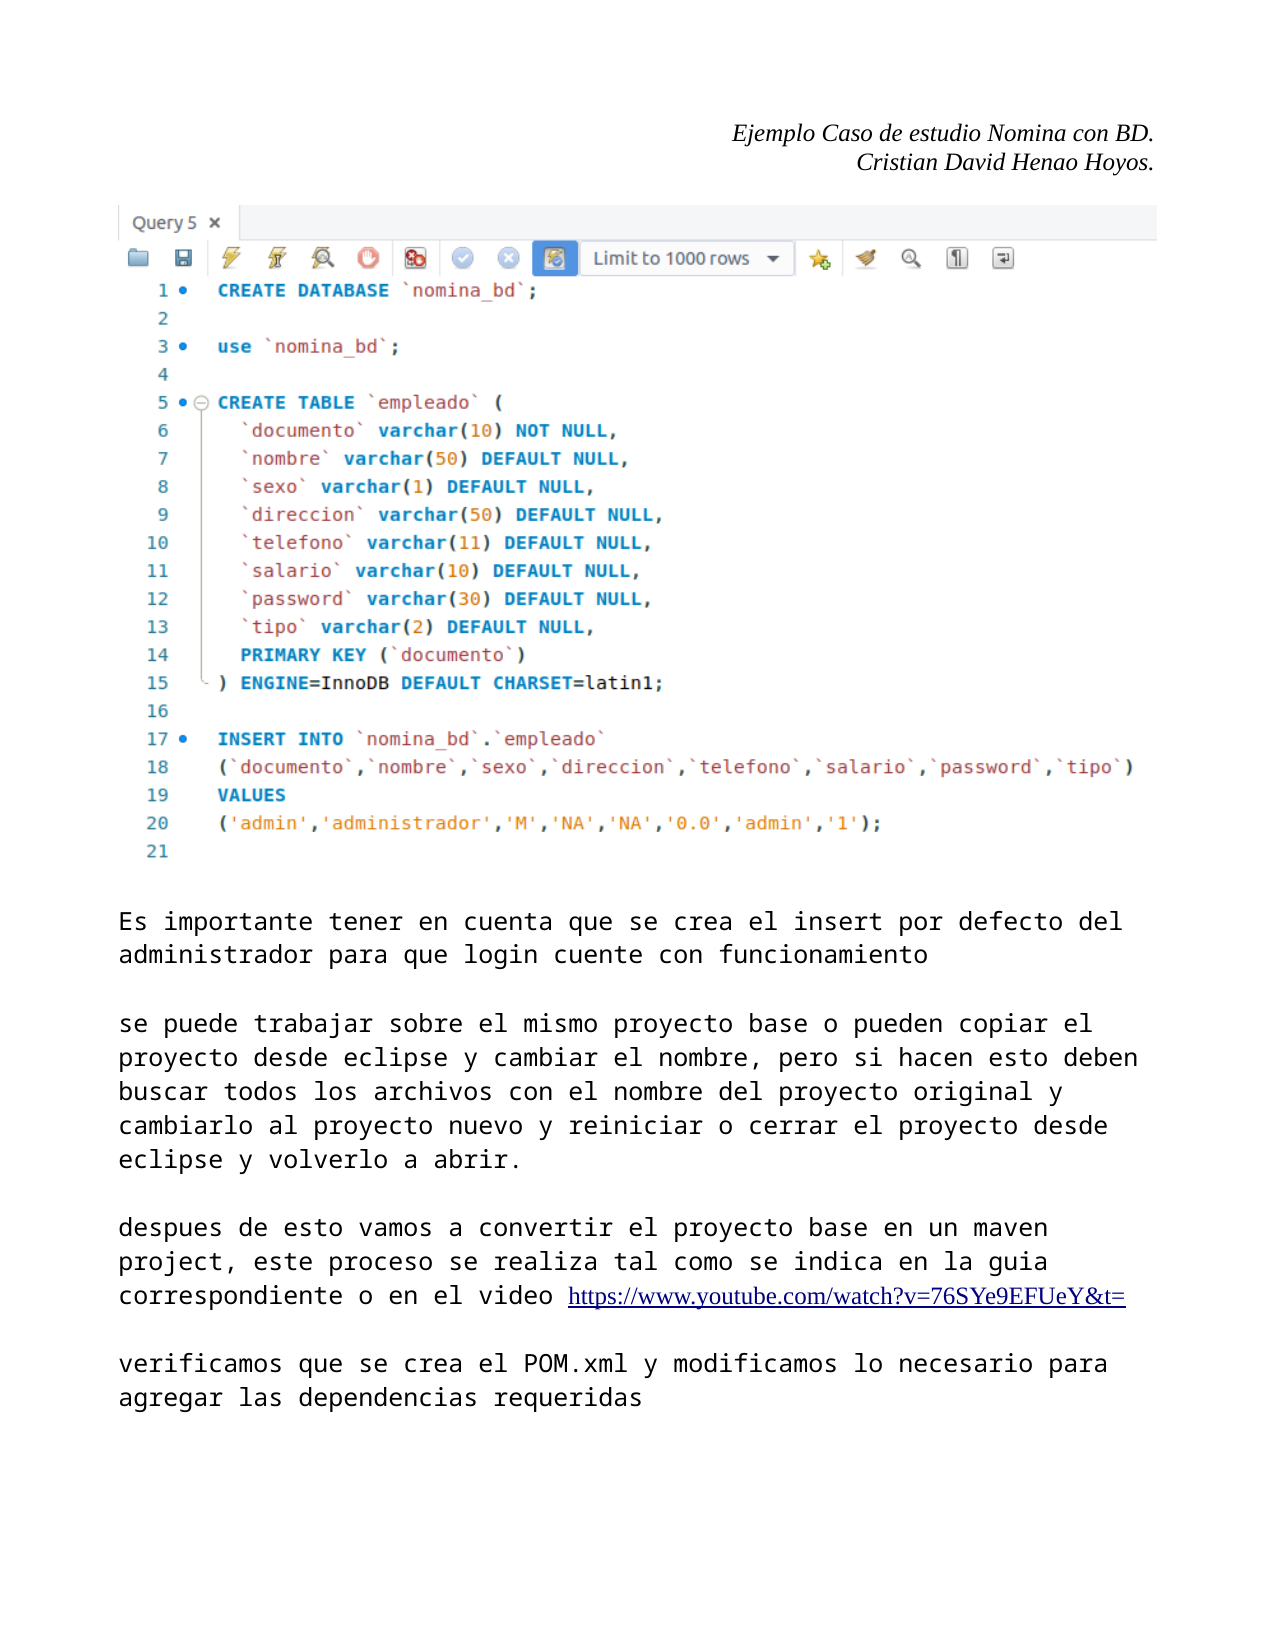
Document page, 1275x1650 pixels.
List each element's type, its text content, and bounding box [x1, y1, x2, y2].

picture [118, 205, 1157, 869]
text Es importante tener en cuenta que se crea el insert por defecto del administrador para que login cuente con funcionamiento [118, 903, 1157, 971]
text despues de esto vamos a convertir el proyecto base en un maven project, este proceso se realiza tal como se indica en la guia correspondiente o en el video https://www.youtube.com/watch?v=76SYe9EFUeY&t= [118, 1210, 1157, 1312]
text se puede trabajar sobre el mismo proyecto base o pueden copiar el proyecto desde eclipse y cambiar el nombre, pero si hacen esto deben buscar todos los archivos con el nombre del proyecto original y cambiarlo al proyecto nuevo y reiniciar o cerrar el proyecto desde eclipse y volverlo a abrir. [118, 1005, 1157, 1176]
text verificamos que se crea el POM.xml y modificamos lo necesario para agregar las dependencias requeridas [118, 1346, 1157, 1414]
